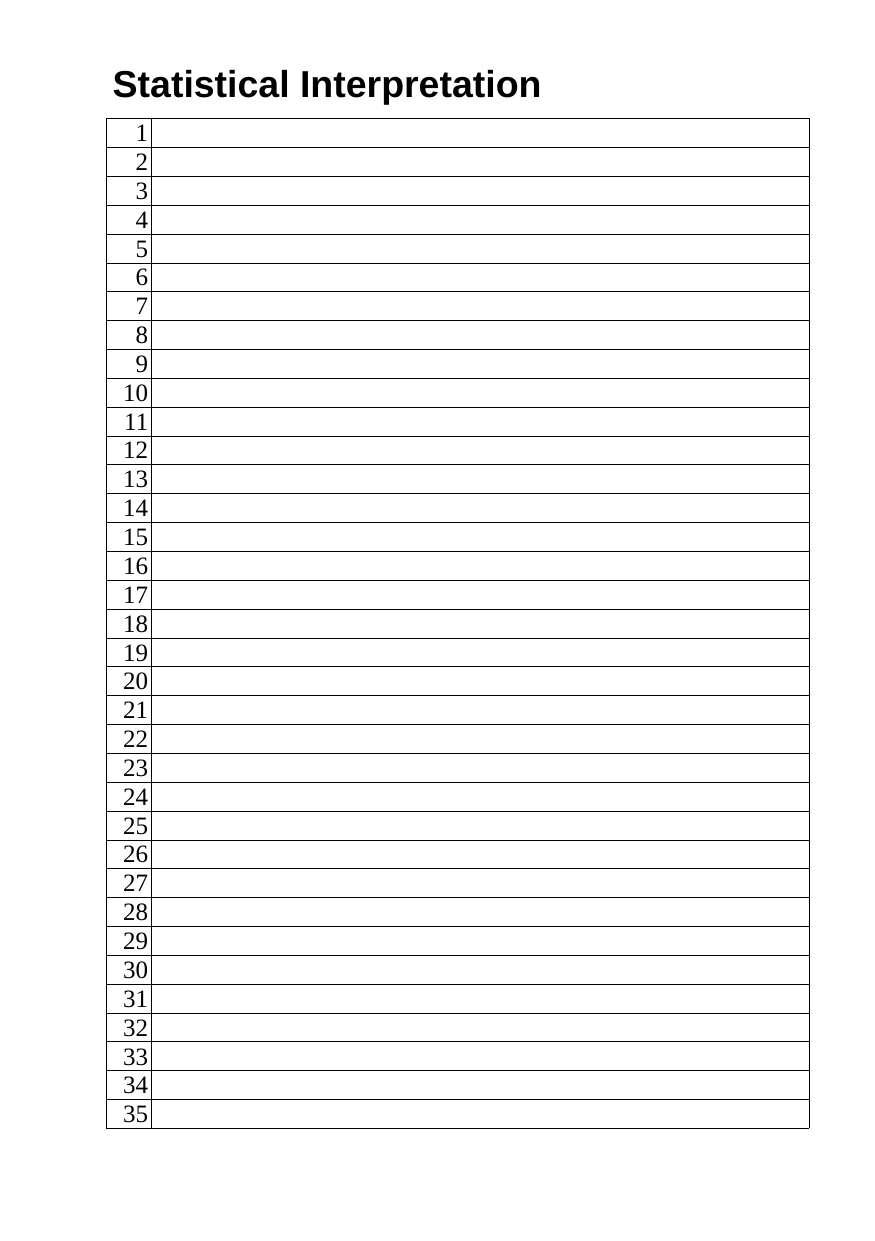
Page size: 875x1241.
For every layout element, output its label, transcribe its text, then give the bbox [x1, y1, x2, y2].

table_cell [152, 1071, 809, 1099]
table_cell [152, 523, 809, 551]
table_header 1 [107, 119, 151, 147]
table_cell [152, 321, 809, 349]
table_cell 21 [107, 696, 151, 724]
table_cell [152, 292, 809, 320]
table_cell [152, 494, 809, 522]
table_cell [152, 841, 809, 868]
table_cell [152, 177, 809, 205]
subtitle Statistical Interpretation [112, 62, 799, 106]
table_cell [152, 725, 809, 753]
table_cell 19 [107, 639, 151, 666]
table_cell 33 [107, 1042, 151, 1070]
table_cell 23 [107, 754, 151, 782]
table_cell 13 [107, 465, 151, 493]
table_cell 32 [107, 1014, 151, 1041]
table_cell 22 [107, 725, 151, 753]
table_cell 35 [107, 1100, 151, 1128]
table_cell [152, 235, 809, 262]
table_cell [152, 148, 809, 176]
table_cell 10 [107, 379, 151, 407]
table_cell 11 [107, 408, 151, 436]
table_cell [152, 1100, 809, 1128]
table_cell 26 [107, 841, 151, 868]
table_cell 25 [107, 812, 151, 839]
table_cell [152, 206, 809, 233]
table_cell 18 [107, 610, 151, 637]
table_cell 7 [107, 292, 151, 320]
table_cell [152, 379, 809, 407]
table_cell [152, 465, 809, 493]
table_cell [152, 1042, 809, 1070]
table_cell 8 [107, 321, 151, 349]
table_cell [152, 927, 809, 955]
table_cell [152, 898, 809, 926]
table_cell 15 [107, 523, 151, 551]
table_cell 28 [107, 898, 151, 926]
table_cell [152, 408, 809, 436]
table_cell [152, 1014, 809, 1041]
table_cell 29 [107, 927, 151, 955]
table_cell [152, 667, 809, 695]
table_header [152, 119, 809, 147]
table_cell [152, 956, 809, 984]
table_cell [152, 610, 809, 637]
table_cell 27 [107, 869, 151, 897]
table_cell 2 [107, 148, 151, 176]
table_cell [152, 350, 809, 378]
table_cell 3 [107, 177, 151, 205]
table_cell 5 [107, 235, 151, 262]
table_cell 4 [107, 206, 151, 233]
table_cell 34 [107, 1071, 151, 1099]
table_cell [152, 985, 809, 1013]
table_cell [152, 812, 809, 839]
table_cell [152, 783, 809, 811]
table_cell [152, 264, 809, 291]
table_cell [152, 552, 809, 580]
table_cell [152, 437, 809, 464]
table_cell [152, 639, 809, 666]
table_cell 6 [107, 264, 151, 291]
table_cell 31 [107, 985, 151, 1013]
table_cell [152, 869, 809, 897]
table_cell 17 [107, 581, 151, 609]
table_cell 9 [107, 350, 151, 378]
table_cell 14 [107, 494, 151, 522]
table_cell [152, 754, 809, 782]
table_cell [152, 581, 809, 609]
table_cell 12 [107, 437, 151, 464]
table_cell 24 [107, 783, 151, 811]
table_cell 30 [107, 956, 151, 984]
table_cell 20 [107, 667, 151, 695]
table_cell 16 [107, 552, 151, 580]
table_cell [152, 696, 809, 724]
